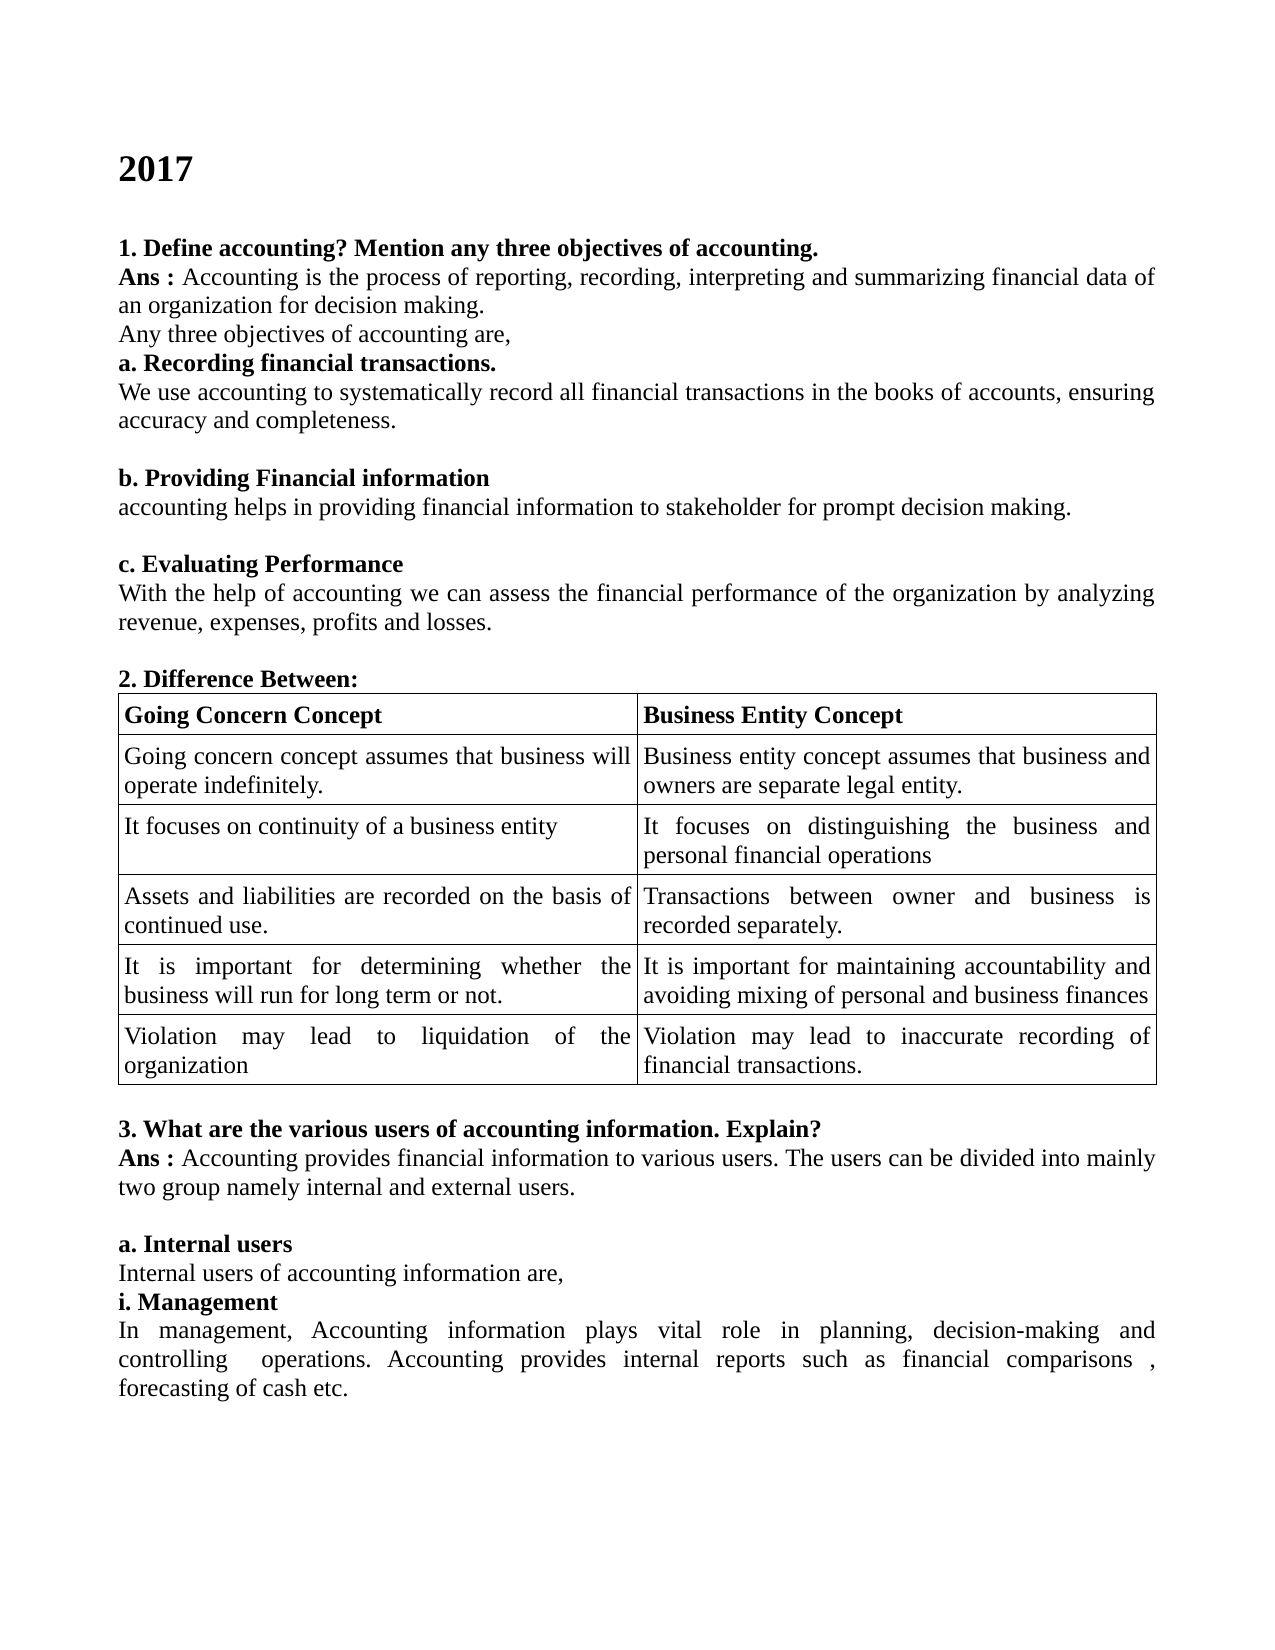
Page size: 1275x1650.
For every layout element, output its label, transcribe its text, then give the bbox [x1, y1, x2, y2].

text 3. What are the various users of accounting information. Explain? [118, 1114, 1157, 1143]
table_header Business Entity Concept [638, 694, 1156, 734]
text With the help of accounting we can assess the financial performance of the organization by analyzing revenue, expenses, profits and losses. [118, 578, 1157, 636]
table_cell Assets and liabilities are recorded on the basis of continued use. [119, 875, 637, 944]
text Ans : Accounting provides financial information to various users. The users can be divided into mainly two group namely internal and external users. [118, 1143, 1157, 1200]
text c. Evaluating Performance [118, 549, 1157, 578]
text 1. Define accounting? Mention any three objectives of accounting. [118, 233, 1157, 262]
table_cell Violation may lead to inaccurate recording of financial transactions. [638, 1015, 1156, 1084]
text We use accounting to systematically record all financial transactions in the books of accounts, ensuring accuracy and completeness. [118, 377, 1157, 434]
text a. Recording financial transactions. [118, 348, 1157, 377]
text Internal users of accounting information are, [118, 1258, 1157, 1287]
text i. Management [118, 1287, 1157, 1315]
table_cell It focuses on distinguishing the business and personal financial operations [638, 805, 1156, 874]
table_cell Business entity concept assumes that business and owners are separate legal entity. [638, 735, 1156, 804]
text 2. Difference Between: [118, 664, 1157, 693]
text Any three objectives of accounting are, [118, 319, 1157, 348]
text a. Internal users [118, 1229, 1157, 1258]
table_cell Violation may lead to liquidation of the organization [119, 1015, 637, 1084]
table_cell Going concern concept assumes that business will operate indefinitely. [119, 735, 637, 804]
text b. Providing Financial information [118, 463, 1157, 492]
text In management, Accounting information plays vital role in planning, decision-making and controlling operations. Accounting provides internal reports such as financial comparisons , forecasting of cash etc. [118, 1315, 1157, 1402]
table_cell It focuses on continuity of a business entity [119, 805, 637, 874]
text 2017 [118, 147, 1157, 190]
text accounting helps in providing financial information to stakeholder for prompt decision making. [118, 492, 1157, 521]
table_cell It is important for maintaining accountability and avoiding mixing of personal and business finances [638, 945, 1156, 1014]
table_cell Transactions between owner and business is recorded separately. [638, 875, 1156, 944]
table_header Going Concern Concept [119, 694, 637, 734]
text Ans : Accounting is the process of reporting, recording, interpreting and summarizing financial data of an organization for decision making. [118, 262, 1157, 319]
table_cell It is important for determining whether the business will run for long term or not. [119, 945, 637, 1014]
